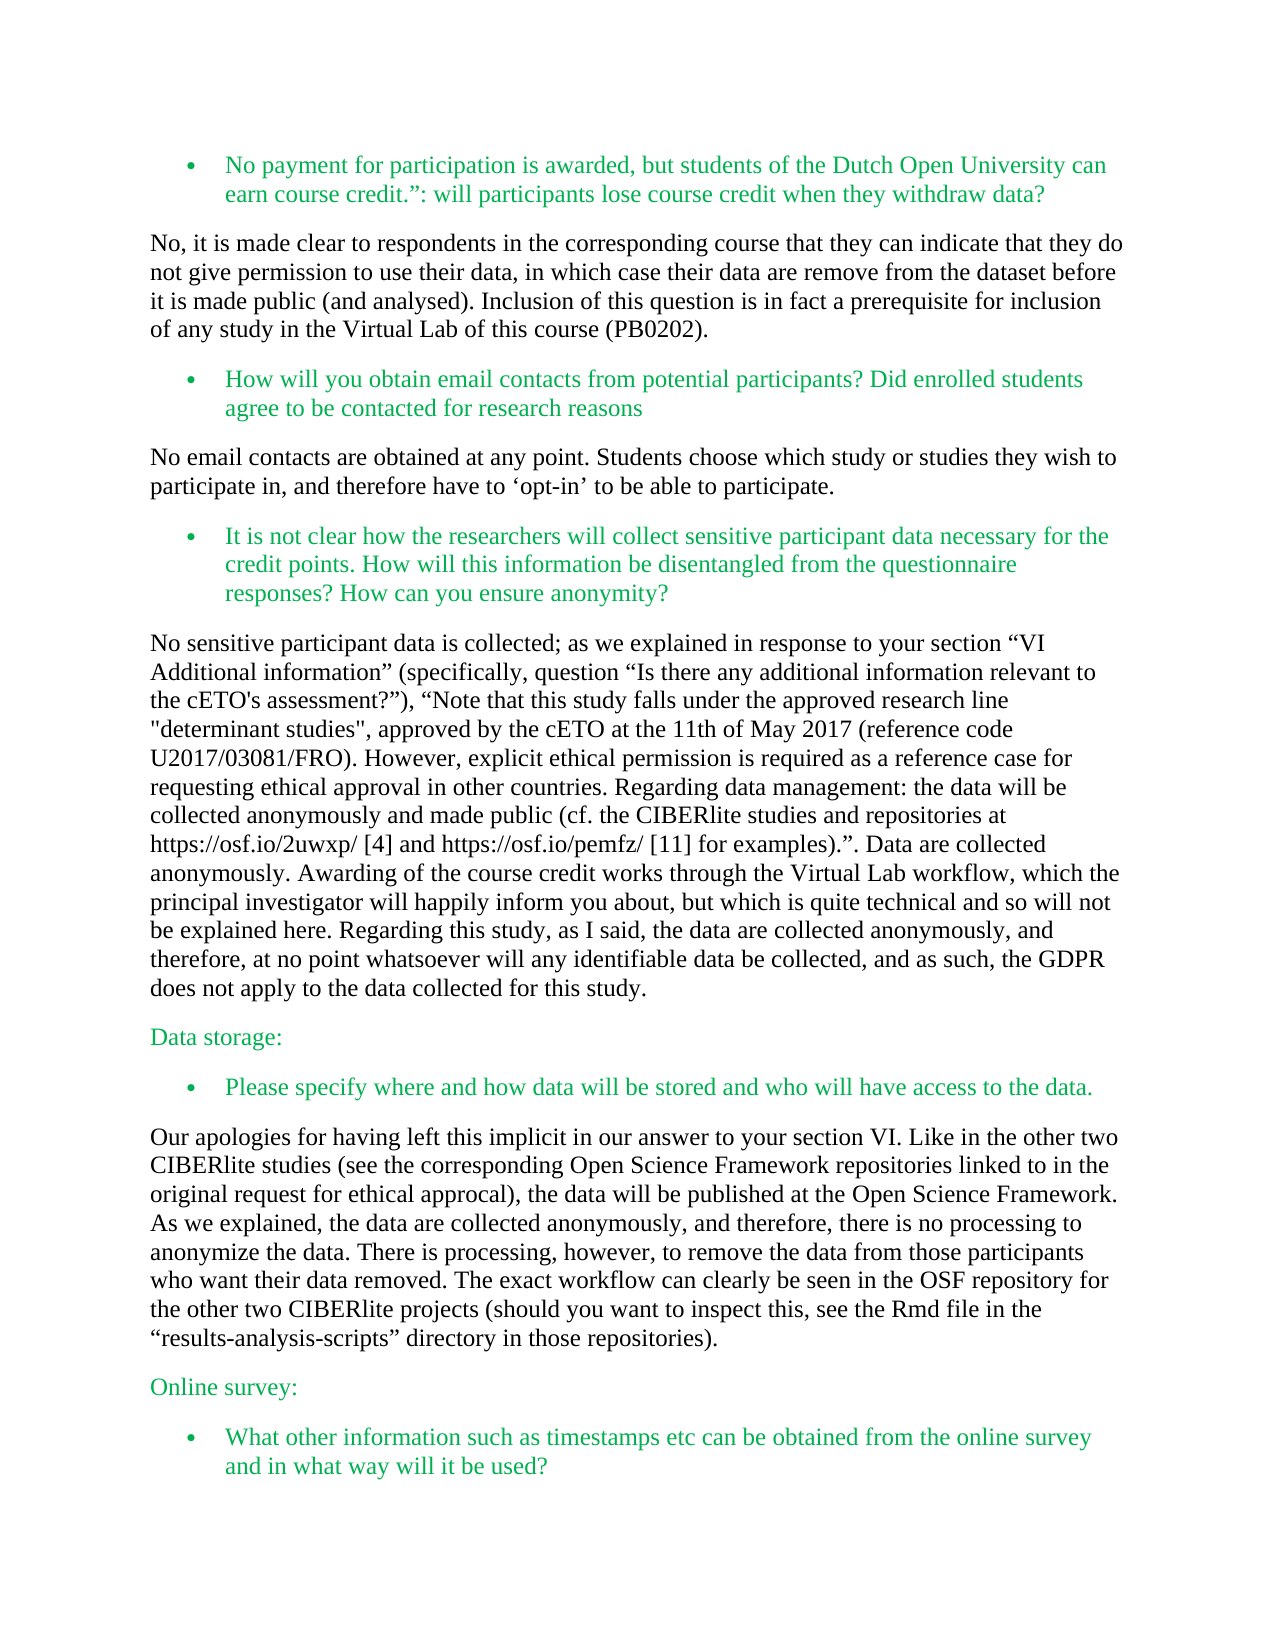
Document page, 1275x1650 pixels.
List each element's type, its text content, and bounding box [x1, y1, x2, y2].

text Online survey: [150, 1372, 1125, 1401]
list What other information such as timestamps etc can be obtained from the online survey and in what way will it be used? [187, 1422, 1125, 1479]
text Data storage: [150, 1022, 1125, 1051]
text Our apologies for having left this implicit in our answer to your section VI. Like in the other two CIBERlite studies (see the corresponding Open Science Framework repositories linked to in the original request for ethical approcal), the data will be published at the Open Science Framework. As we explained, the data are collected anonymously, and therefore, there is no processing to anonymize the data. There is processing, however, to remove the data from those participants who want their data removed. The exact workflow can clearly be seen in the OSF repository for the other two CIBERlite projects (should you want to inspect this, see the Rmd file in the “results-analysis-scripts” directory in those repositories). [150, 1122, 1125, 1352]
list How will you obtain email contacts from potential participants? Did enrolled students agree to be contacted for research reasons [187, 364, 1125, 422]
list No payment for participation is awarded, but students of the Dutch Open University can earn course credit.”: will participants lose course credit when they withdraw data? [187, 150, 1125, 207]
text No, it is made clear to respondents in the corresponding course that they can indicate that they do not give permission to use their data, in which case their data are remove from the dataset before it is made public (and analysed). Inclusion of this question is in fact a prerequisite for inclusion of any study in the Virtual Lab of this course (PB0202). [150, 228, 1125, 343]
text No email contacts are obtained at any point. Students choose which study or studies they wish to participate in, and therefore have to ‘opt-in’ to be able to participate. [150, 442, 1125, 500]
list It is not clear how the researchers will collect sensitive participant data necessary for the credit points. How will this information be disentangled from the questionnaire responses? How can you ensure anonymity? [187, 521, 1125, 607]
list Please specify where and how data will be stored and who will have access to the data. [187, 1072, 1125, 1101]
text No sensitive participant data is collected; as we explained in response to your section “VI Additional information” (specifically, question “Is there any additional information relevant to the cETO's assessment?”), “Note that this study falls under the approved research line "determinant studies", approved by the cETO at the 11th of May 2017 (reference code U2017/03081/FRO). However, explicit ethical permission is required as a reference case for requesting ethical approval in other countries. Regarding data management: the data will be collected anonymously and made public (cf. the CIBERlite studies and repositories at https://osf.io/2uwxp/ [4] and https://osf.io/pemfz/ [11] for examples).”. Data are collected anonymously. Awarding of the course credit works through the Virtual Lab workflow, which the principal investigator will happily inform you about, but which is quite technical and so will not be explained here. Regarding this study, as I said, the data are collected anonymously, and therefore, at no point whatsoever will any identifiable data be collected, and as such, the GDPR does not apply to the data collected for this study. [150, 628, 1125, 1002]
